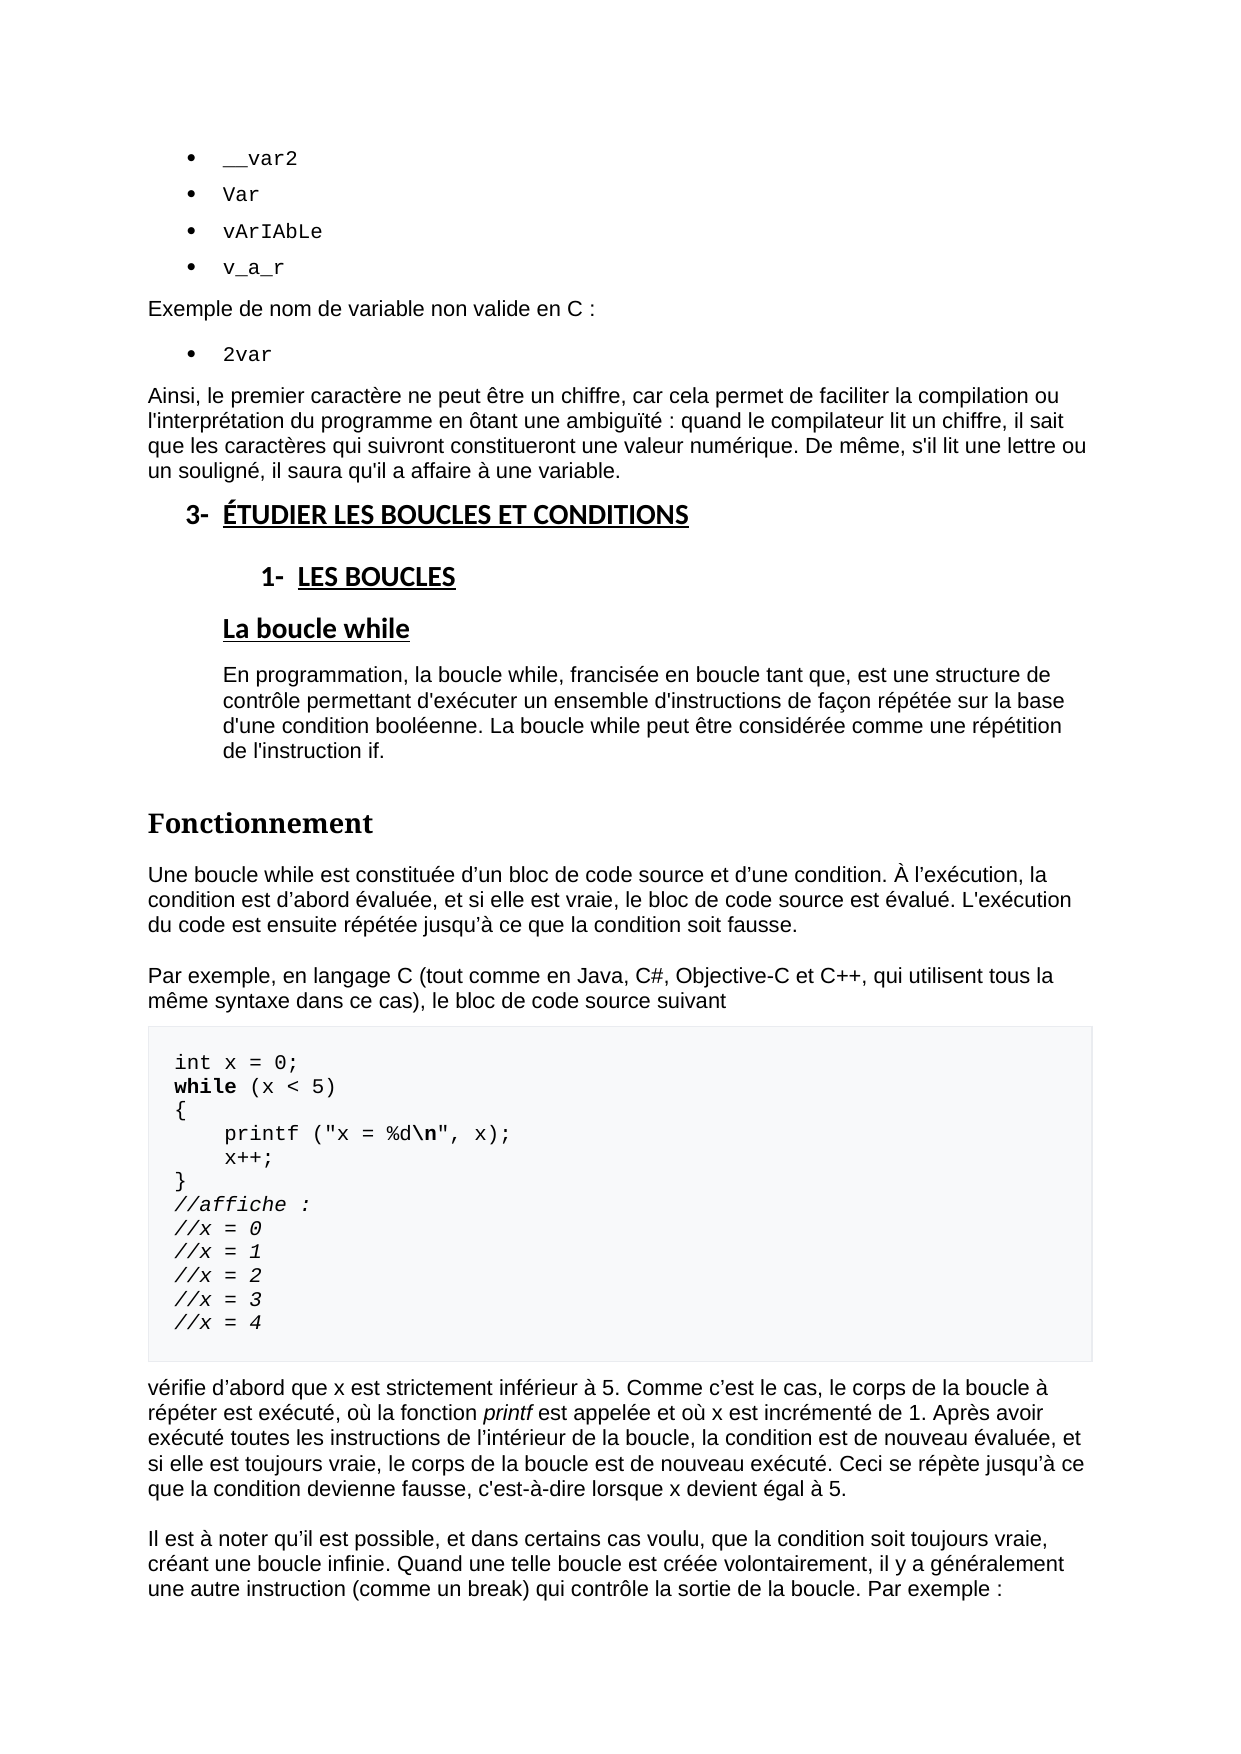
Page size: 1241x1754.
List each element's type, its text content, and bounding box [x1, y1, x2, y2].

text int x = 0; [149, 1027, 1091, 1049]
list En programmation, la boucle while, francisée en boucle tant que, est une structure de contrôle permettant d'exécuter un ensemble d'instructions de façon répétée sur la base d'une condition booléenne. La boucle while peut être considérée comme une répétition de l'instruction if. [223, 662, 1093, 763]
text vérifie d’abord que x est strictement inférieur à 5. Comme c’est le cas, le corps de la boucle à répéter est exécuté, où la fonction printf est appelée et où x est incrémenté de 1. Après avoir exécuté toutes les instructions de l’intérieur de la boucle, la condition est de nouveau évaluée, et si elle est toujours vraie, le corps de la boucle est de nouveau exécuté. Ceci se répète jusqu’à ce que la condition devienne fausse, c'est-à-dire lorsque x devient égal à 5. [148, 1375, 1093, 1501]
subtitle Fonctionnement [148, 805, 1093, 842]
text //x = 1 [149, 1215, 1091, 1238]
text //x = 0 [149, 1191, 1091, 1215]
list Var [188, 184, 1093, 208]
list La boucle while [223, 610, 1093, 646]
list 2var [188, 344, 1093, 368]
text x++; [149, 1120, 1091, 1144]
list vArIAbLe [188, 221, 1093, 244]
list ÉTUDIER LES BOUCLES ET CONDITIONS [185, 496, 1093, 532]
list __var2 [188, 148, 1093, 171]
text //affiche : [149, 1167, 1091, 1191]
text Il est à noter qu’il est possible, et dans certains cas voulu, que la condition soit toujours vraie, créant une boucle infinie. Quand une telle boucle est créée volontairement, il y a généralement une autre instruction (comme un break) qui contrôle la sortie de la boucle. Par exemple : [148, 1526, 1093, 1602]
text Une boucle while est constituée d’un bloc de code source et d’une condition. À l’exécution, la condition est d’abord évaluée, et si elle est vraie, le bloc de code source est évalué. L'exécution du code est ensuite répétée jusqu’à ce que la condition soit fausse. [148, 862, 1093, 938]
list LES BOUCLES [260, 558, 1093, 593]
list v_a_r [188, 257, 1093, 281]
text while (x < 5) [149, 1049, 1091, 1073]
text { [149, 1073, 1091, 1096]
text //x = 3 [149, 1262, 1091, 1286]
text Exemple de nom de variable non valide en C : [148, 296, 1093, 321]
text } [149, 1144, 1091, 1167]
text //x = 4 [149, 1286, 1091, 1361]
text //x = 2 [149, 1238, 1091, 1262]
text Ainsi, le premier caractère ne peut être un chiffre, car cela permet de faciliter la compilation ou l'interprétation du programme en ôtant une ambiguïté : quand le compilateur lit un chiffre, il sait que les caractères qui suivront constitueront une valeur numérique. De même, s'il lit une lettre ou un souligné, il saura qu'il a affaire à une variable. [148, 383, 1093, 483]
text Par exemple, en langage C (tout comme en Java, C#, Objective-C et C++, qui utilisent tous la même syntaxe dans ce cas), le bloc de code source suivant [148, 963, 1093, 1013]
text printf ("x = %d\n", x); [149, 1096, 1091, 1120]
